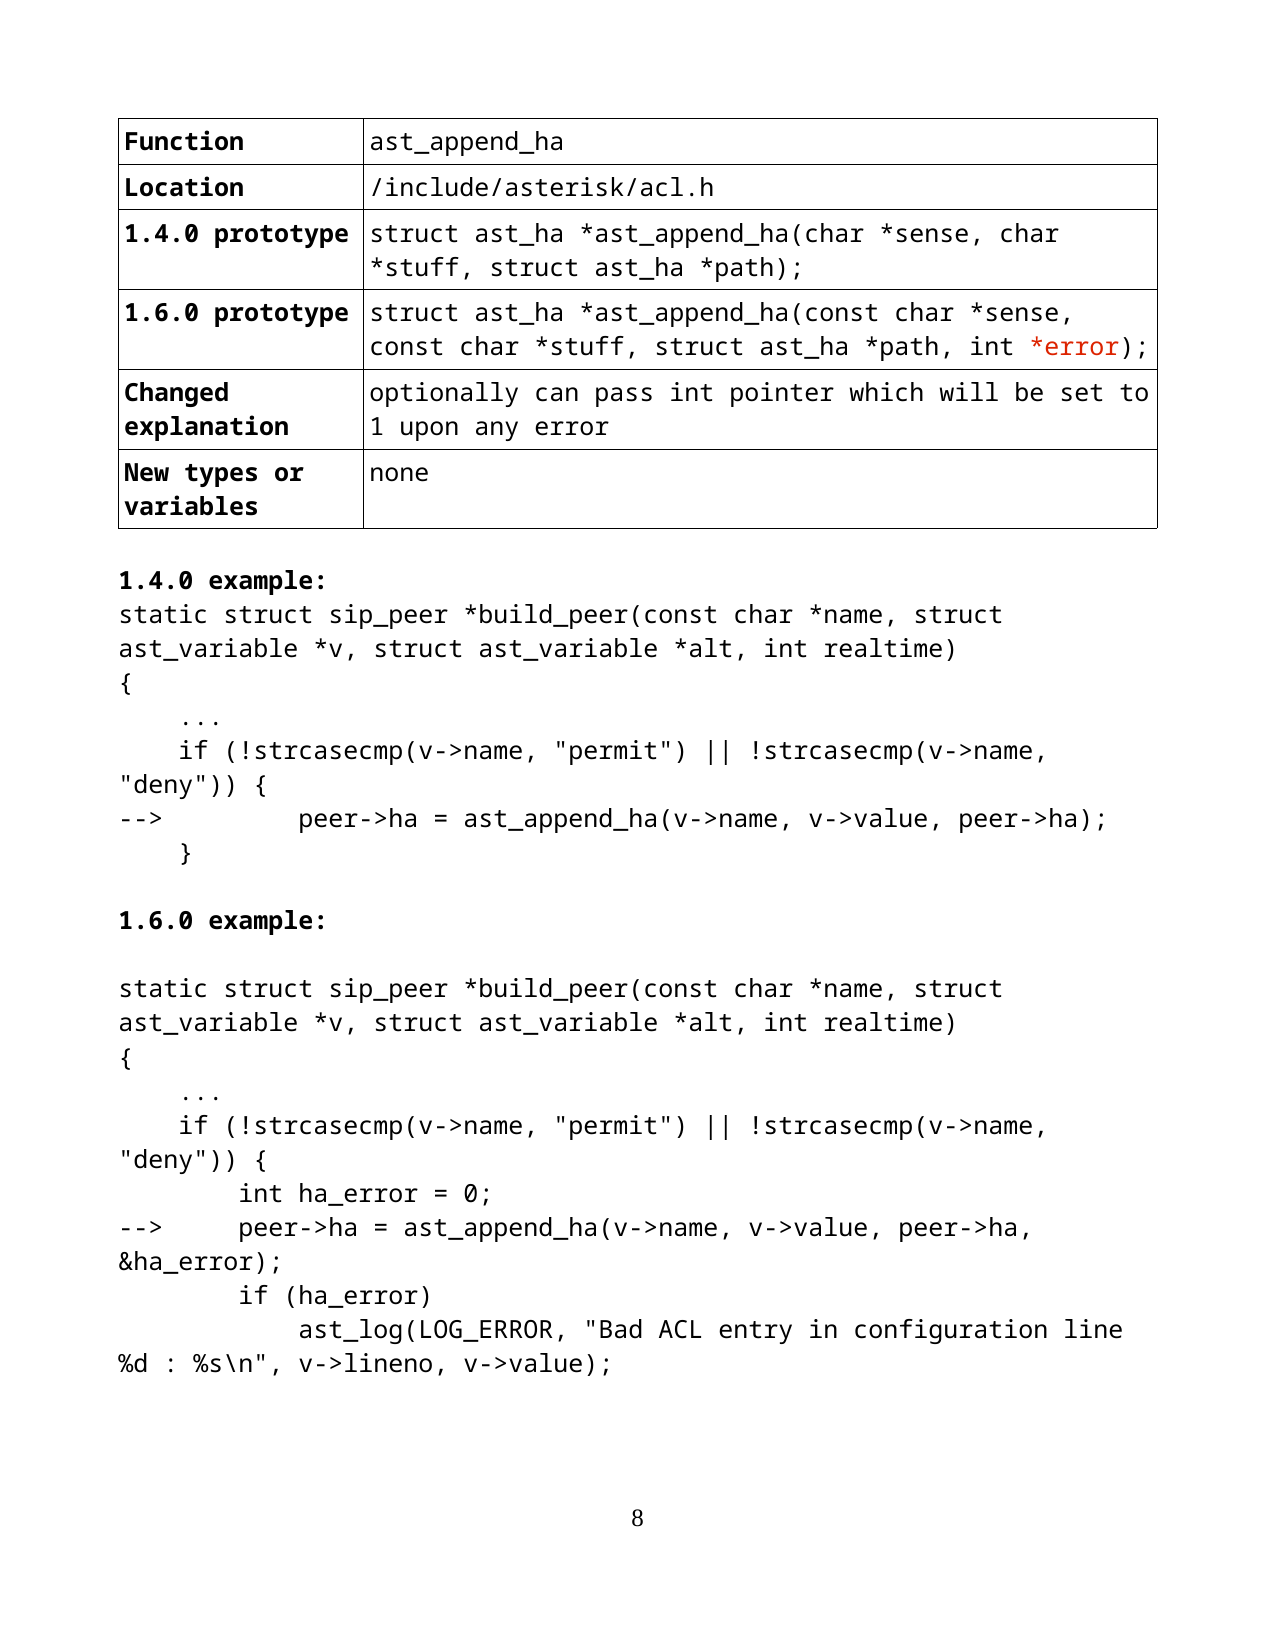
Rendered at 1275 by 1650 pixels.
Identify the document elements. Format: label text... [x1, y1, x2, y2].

text 1.4.0 example: [118, 562, 1157, 596]
text if (ha_error) [118, 1278, 1157, 1312]
table_cell /include/asterisk/acl.h [364, 165, 1157, 209]
table_cell 1.4.0 prototype [119, 210, 363, 289]
table_cell Changed explanation [119, 370, 363, 448]
text ... [118, 698, 1157, 733]
table_cell 1.6.0 prototype [119, 290, 363, 369]
table_header ast_append_ha [364, 119, 1157, 164]
text { [118, 1039, 1157, 1073]
text ast_log(LOG_ERROR, "Bad ACL entry in configuration line %d : %s\n", v->lineno, v->value); [118, 1312, 1157, 1380]
text { [118, 664, 1157, 698]
text 1.6.0 example: [118, 903, 1157, 937]
table_header Function [119, 119, 363, 164]
text if (!strcasecmp(v->name, "permit") || !strcasecmp(v->name, "deny")) { [118, 1107, 1157, 1175]
text } [118, 835, 1157, 869]
table_cell Location [119, 165, 363, 209]
text int ha_error = 0; [118, 1175, 1157, 1209]
text static struct sip_peer *build_peer(const char *name, struct ast_variable *v, struct ast_variable *alt, int realtime) [118, 971, 1157, 1039]
table_cell New types or variables [119, 450, 363, 528]
table_cell optionally can pass int pointer which will be set to 1 upon any error [364, 370, 1157, 448]
text static struct sip_peer *build_peer(const char *name, struct ast_variable *v, struct ast_variable *alt, int realtime) [118, 596, 1157, 664]
table_cell struct ast_ha *ast_append_ha(const char *sense, const char *stuff, struct ast_ha *path, int *error); [364, 290, 1157, 369]
text --> peer->ha = ast_append_ha(v->name, v->value, peer->ha); [118, 801, 1157, 835]
text ... [118, 1073, 1157, 1107]
text --> peer->ha = ast_append_ha(v->name, v->value, peer->ha, &ha_error); [118, 1209, 1157, 1278]
table_cell none [364, 450, 1157, 528]
table_cell struct ast_ha *ast_append_ha(char *sense, char *stuff, struct ast_ha *path); [364, 210, 1157, 289]
text if (!strcasecmp(v->name, "permit") || !strcasecmp(v->name, "deny")) { [118, 733, 1157, 801]
